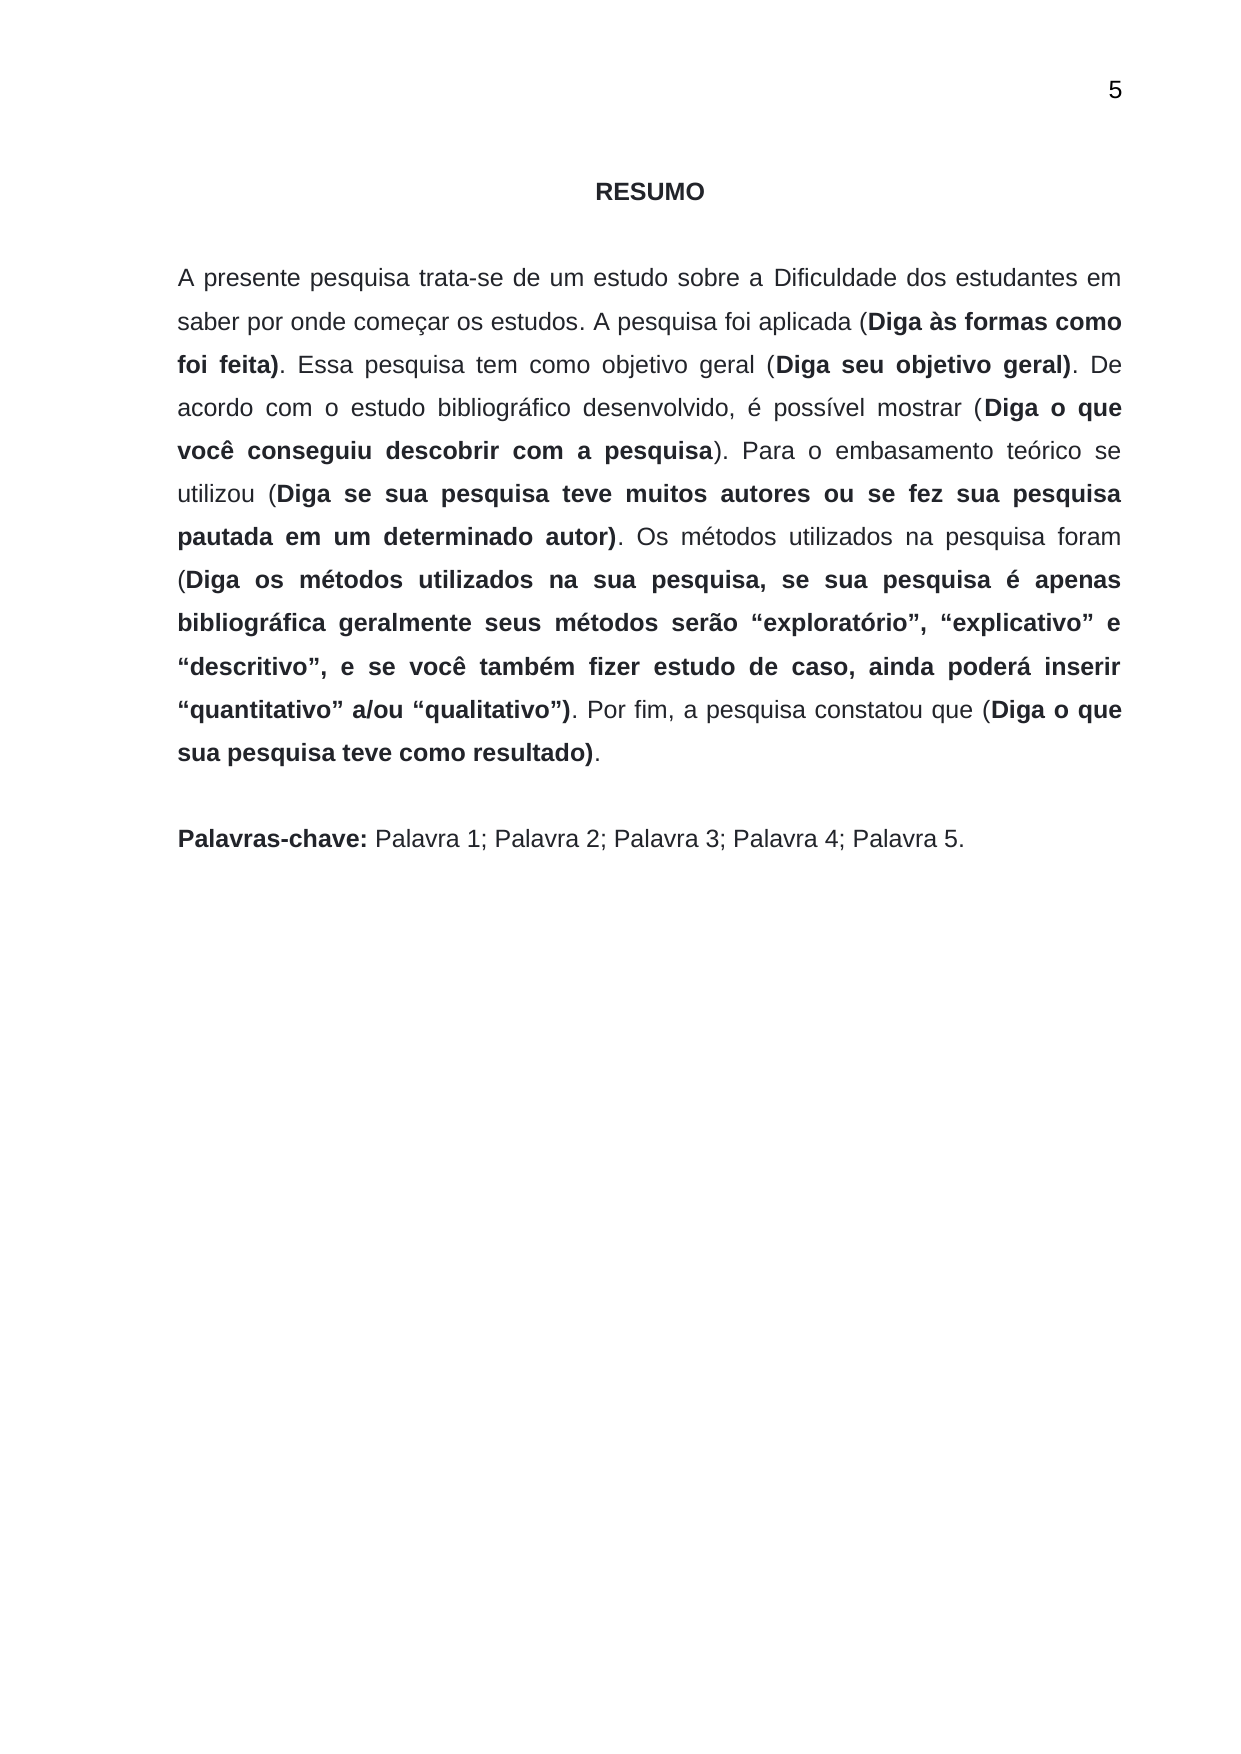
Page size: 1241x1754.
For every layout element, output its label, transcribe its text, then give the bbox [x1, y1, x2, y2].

text A presente pesquisa trata-se de um estudo sobre a Dificuldade dos estudantes em saber por onde começar os estudos. A pesquisa foi aplicada (Diga às formas como foi feita). Essa pesquisa tem como objetivo geral (Diga seu objetivo geral). De acordo com o estudo bibliográfico desenvolvido, é possível mostrar (Diga o que você conseguiu descobrir com a pesquisa). Para o embasamento teórico se utilizou (Diga se sua pesquisa teve muitos autores ou se fez sua pesquisa pautada em um determinado autor). Os métodos utilizados na pesquisa foram (Diga os métodos utilizados na sua pesquisa, se sua pesquisa é apenas bibliográfica geralmente seus métodos serão “exploratório”, “explicativo” e “descritivo”, e se você também fizer estudo de caso, ainda poderá inserir “quantitativo” a/ou “qualitativo”). Por fim, a pesquisa constatou que (Diga o que sua pesquisa teve como resultado). [177, 263, 1122, 766]
text Palavras-chave: Palavra 1; Palavra 2; Palavra 3; Palavra 4; Palavra 5. [177, 824, 1122, 853]
text RESUMO [177, 177, 1122, 206]
